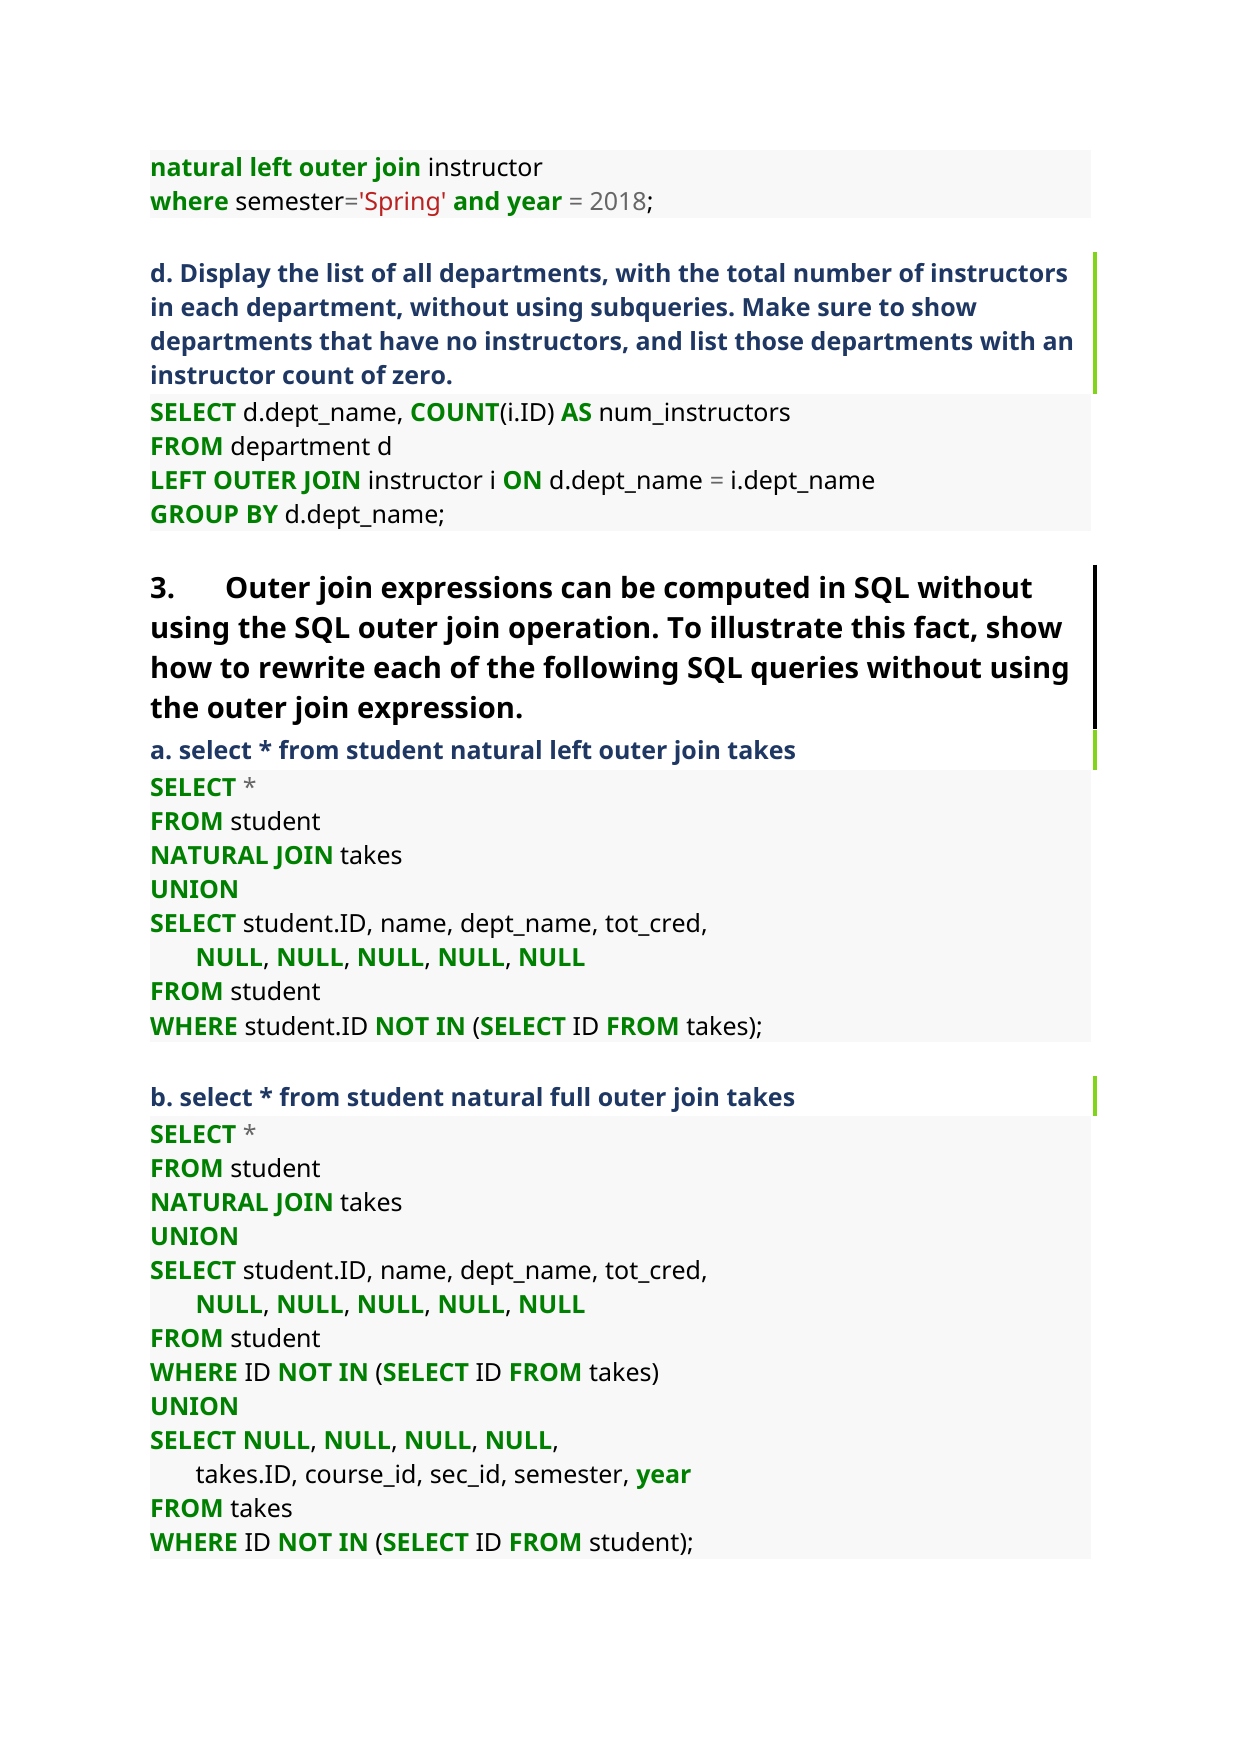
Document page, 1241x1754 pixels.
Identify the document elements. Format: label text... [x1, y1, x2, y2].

subtitle d. Display the list of all departments, with the total number of instructors in each department, without using subqueries. Make sure to show departments that have no instructors, and list those departments with an instructor count of zero. [147, 252, 1093, 394]
text WHERE student.ID NOT IN (SELECT ID FROM takes); [150, 1008, 1091, 1042]
text SELECT d.dept_name, COUNT(i.ID) AS num_instructors [150, 394, 1091, 428]
text UNION [150, 1218, 1091, 1253]
text SELECT student.ID, name, dept_name, tot_cred, [150, 1253, 1091, 1287]
text WHERE ID NOT IN (SELECT ID FROM student); [150, 1525, 1091, 1559]
text FROM student [150, 804, 1091, 838]
text takes.ID, course_id, sec_id, semester, year [150, 1457, 1091, 1491]
text UNION [150, 1389, 1091, 1423]
text FROM student [150, 1150, 1091, 1184]
text NATURAL JOIN takes [150, 838, 1091, 872]
text SELECT * [150, 1116, 1091, 1150]
text UNION [150, 872, 1091, 906]
text FROM takes [150, 1491, 1091, 1525]
text natural left outer join instructor [150, 150, 1091, 184]
subtitle Outer join expressions can be computed in SQL without using the SQL outer join operation. To illustrate this fact, show how to rewrite each of the following SQL queries without using the outer join expression. [147, 565, 1093, 729]
text WHERE ID NOT IN (SELECT ID FROM takes) [150, 1355, 1091, 1389]
text NULL, NULL, NULL, NULL, NULL [150, 940, 1091, 974]
text LEFT OUTER JOIN instructor i ON d.dept_name = i.dept_name [150, 463, 1091, 497]
text FROM student [150, 974, 1091, 1008]
subtitle a. select * from student natural left outer join takes [147, 729, 1096, 770]
text GROUP BY d.dept_name; [150, 497, 1091, 531]
subtitle b. select * from student natural full outer join takes [147, 1076, 1093, 1116]
text SELECT NULL, NULL, NULL, NULL, [150, 1423, 1091, 1457]
text NATURAL JOIN takes [150, 1184, 1091, 1218]
text SELECT * [150, 770, 1091, 804]
text NULL, NULL, NULL, NULL, NULL [150, 1287, 1091, 1321]
text FROM student [150, 1321, 1091, 1355]
text SELECT student.ID, name, dept_name, tot_cred, [150, 906, 1091, 940]
text FROM department d [150, 428, 1091, 463]
text where semester='Spring' and year = 2018; [150, 184, 1091, 218]
